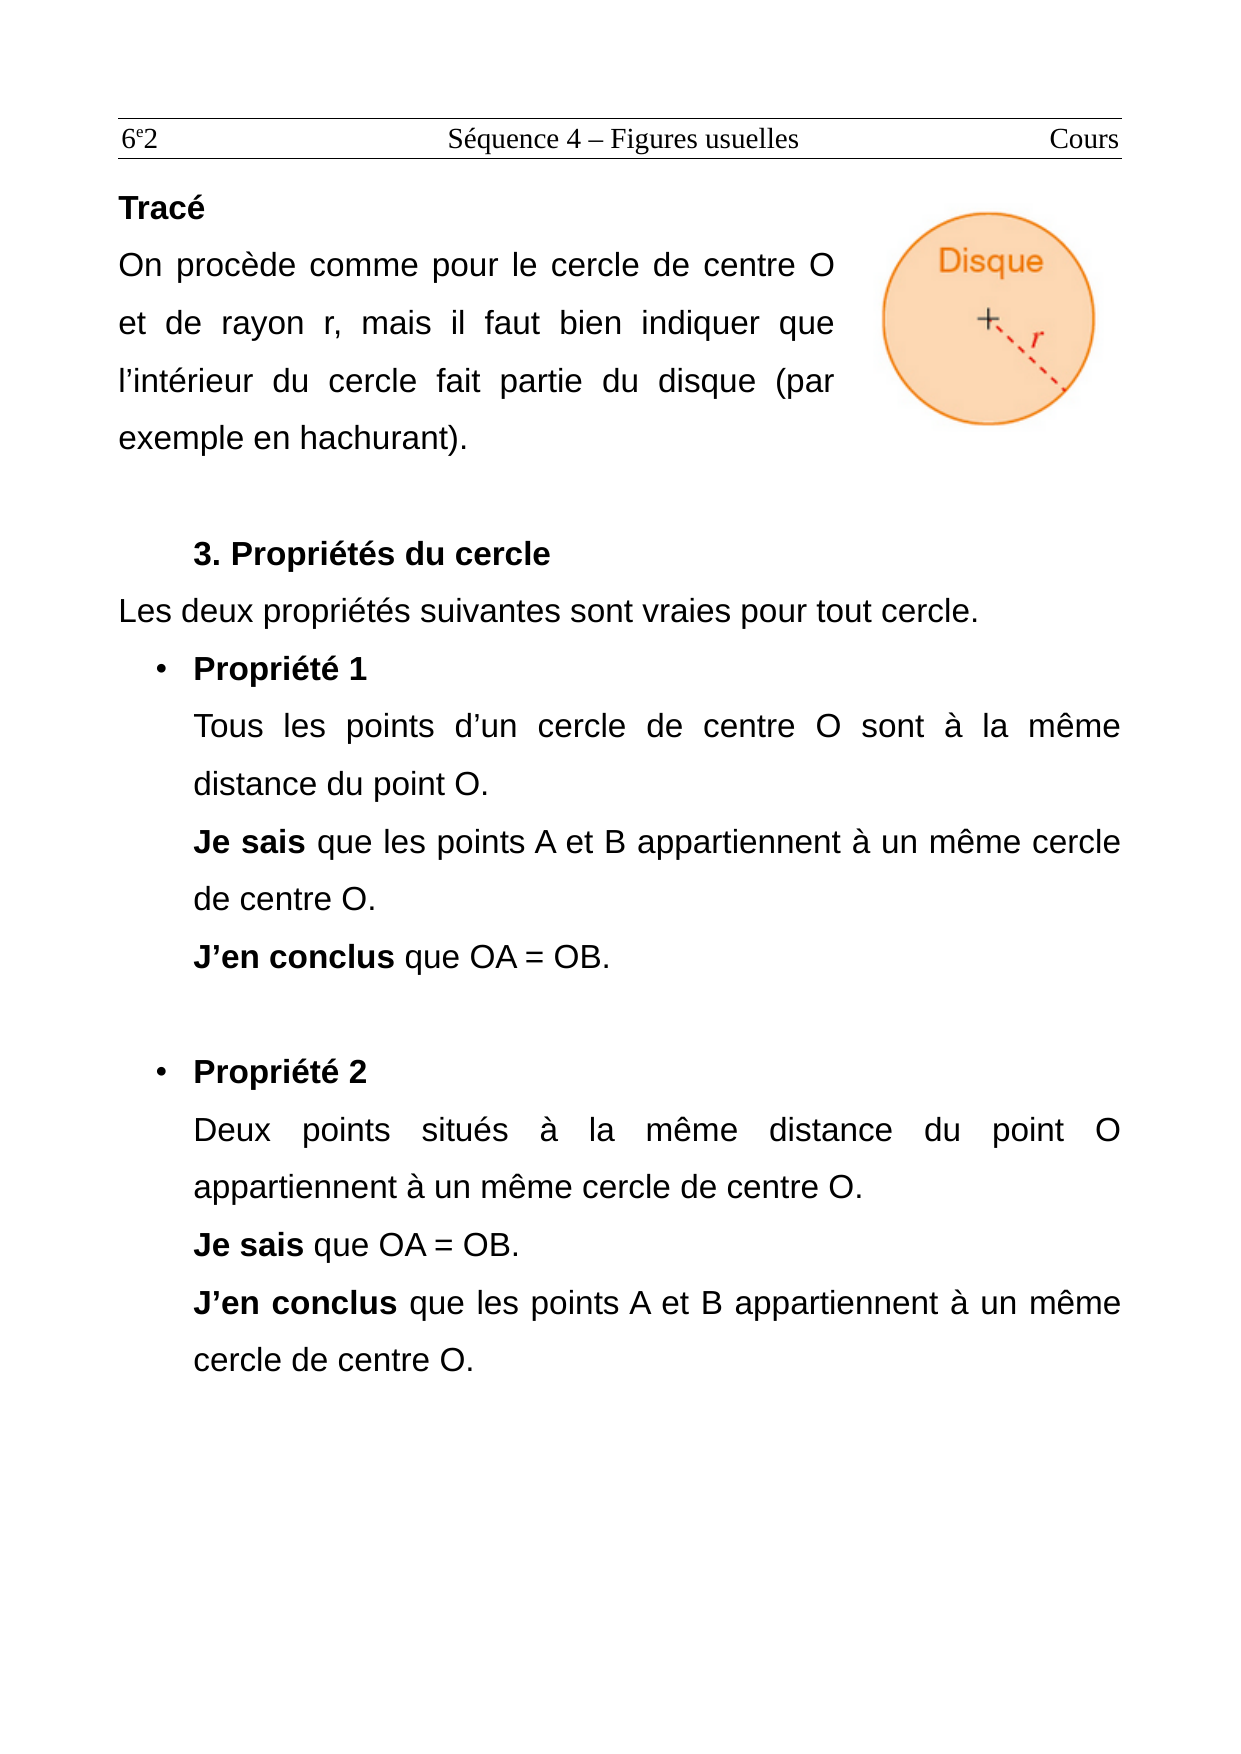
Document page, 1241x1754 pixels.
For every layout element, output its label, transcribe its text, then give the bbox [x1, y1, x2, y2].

text Les deux propriétés suivantes sont vraies pour tout cercle. [118, 591, 1122, 629]
list Propriété 2 [156, 1052, 1122, 1091]
list Tous les points d’un cercle de centre O sont à la même distance du point O. [156, 707, 1122, 803]
list Je sais que les points A et B appartiennent à un même cercle de centre O. [156, 822, 1122, 918]
list J’en conclus que les points A et B appartiennent à un même cercle de centre O. [156, 1283, 1122, 1379]
text On procède comme pour le cercle de centre O et de rayon r, mais il faut bien indiquer que l’intérieur du cercle fait partie du disque (par exemple en hachurant). [118, 246, 1122, 457]
list Propriété 1 [156, 649, 1122, 687]
text Tracé [118, 188, 1122, 226]
list Deux points situés à la même distance du point O appartiennent à un même cercle de centre O. [156, 1110, 1122, 1206]
list J’en conclus que OA = OB. [156, 937, 1122, 975]
list Je sais que OA = OB. [156, 1225, 1122, 1264]
picture [865, 197, 1113, 443]
list Propriétés du cercle [193, 533, 1122, 572]
